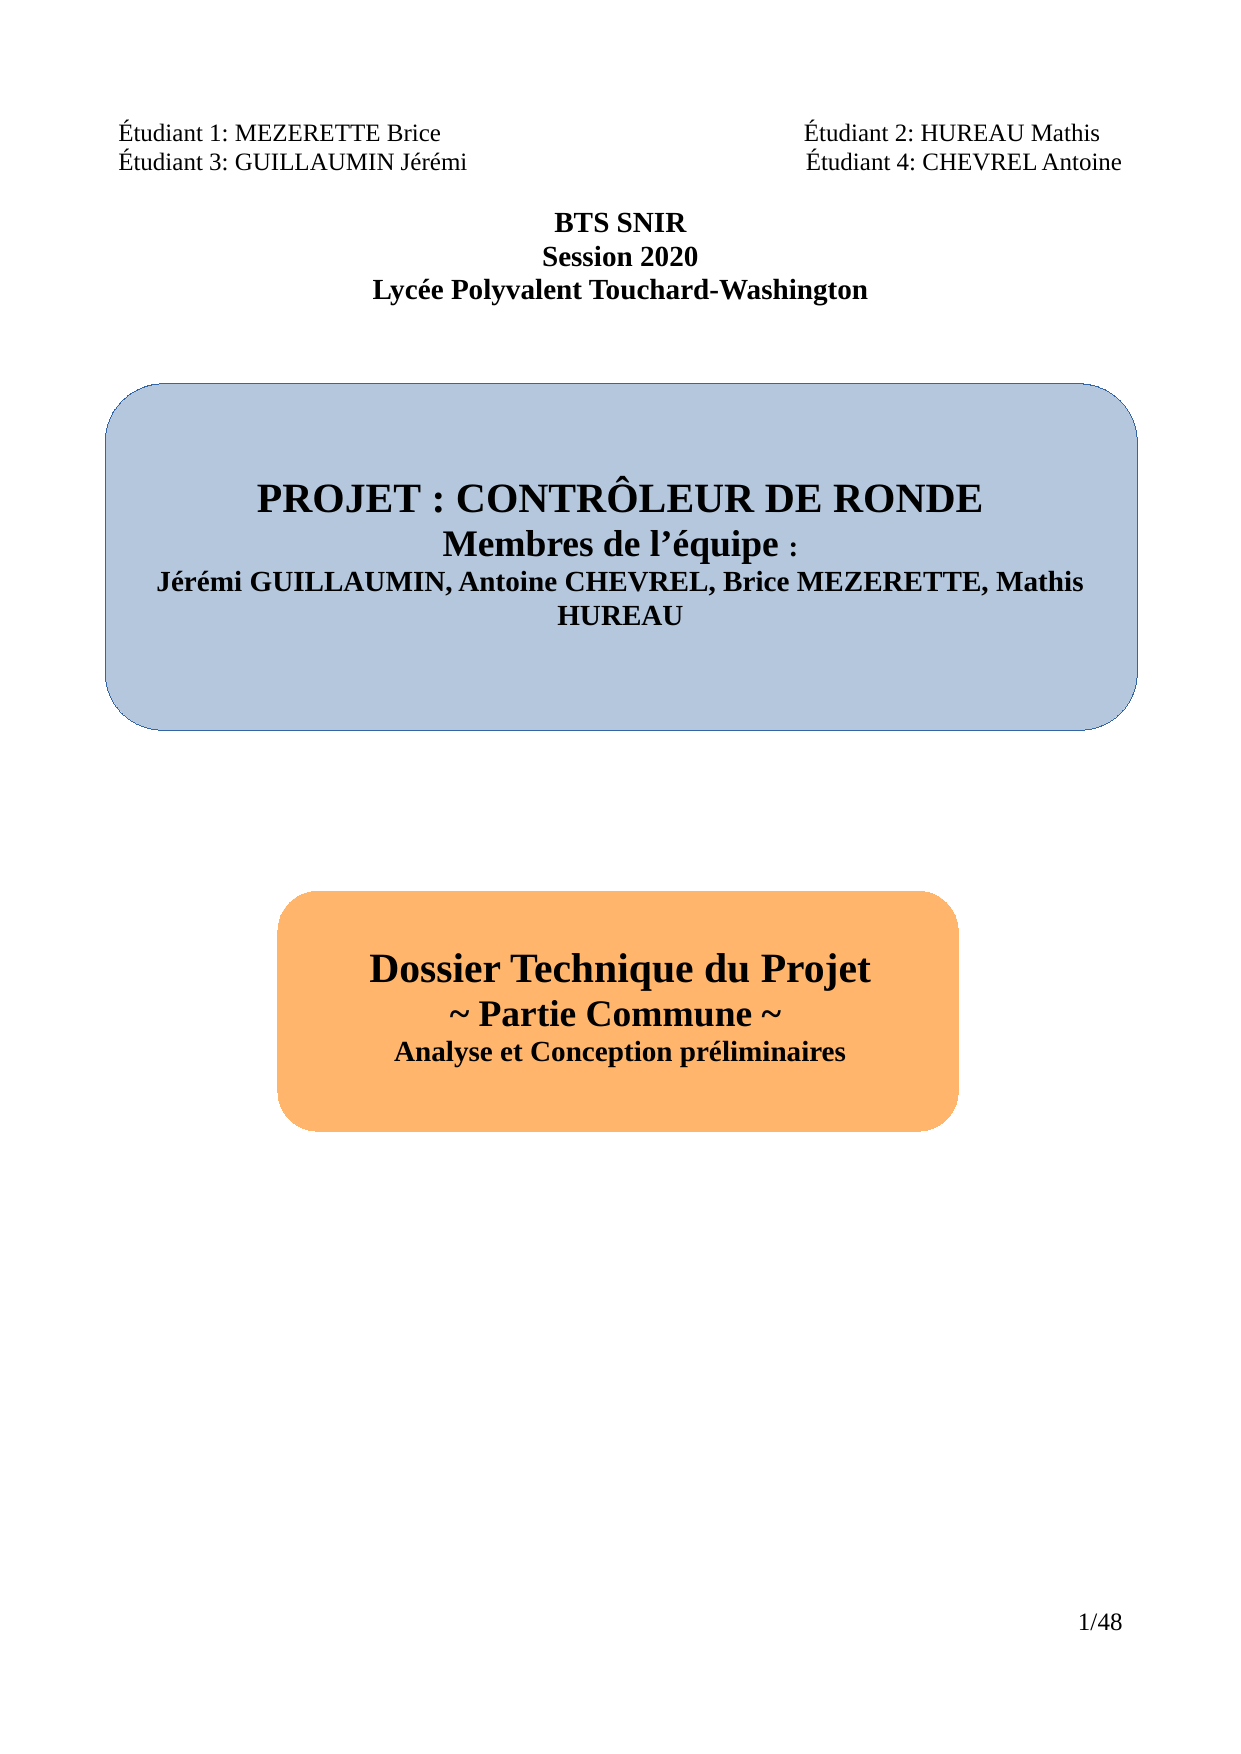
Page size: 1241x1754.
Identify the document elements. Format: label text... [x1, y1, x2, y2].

text Dossier Technique du Projet [118, 943, 277, 991]
text Analyse et Conception préliminaires [959, 1034, 1122, 1068]
text Lycée Polyvalent Touchard-Washington [118, 272, 1122, 306]
text Analyse et Conception préliminaires [118, 1034, 277, 1068]
text ~ Partie Commune ~ [118, 991, 277, 1034]
text Dossier Technique du Projet [959, 943, 1122, 991]
text Session 2020 [118, 239, 1122, 272]
text BTS SNIR [118, 205, 1122, 239]
text ~ Partie Commune ~ [959, 991, 1122, 1034]
